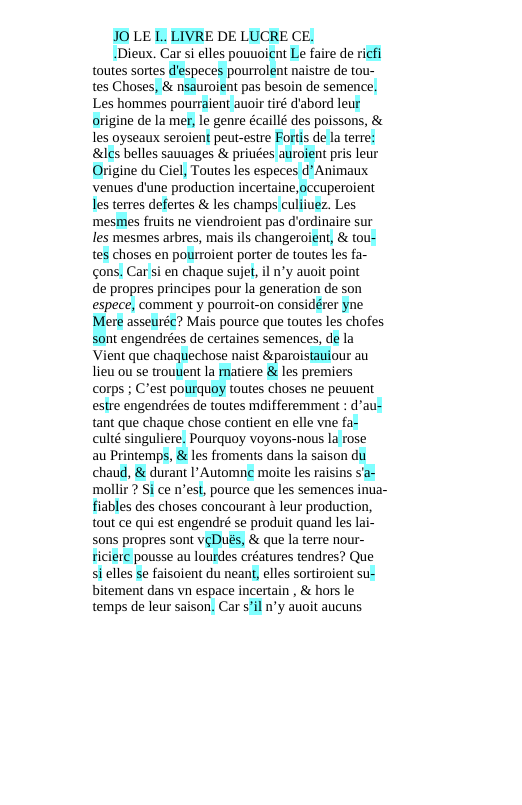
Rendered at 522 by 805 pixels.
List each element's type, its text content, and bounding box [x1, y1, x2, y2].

text JO LE I.. LIVRE DE LUCRE CE. [92, 28, 477, 44]
text .Dieux. Car si elles pouuoicnt Le faire de ricfi toutes sortes d'especes pourrolent naistre de tou- tes Choses, & nsauroient pas besoin de semence. Les hommes pourraient auoir tiré d'abord leur origine de la mer, le genre écaillé des poissons, & les oyseaux seroient peut-estre Fortis de la terre: &lcs belles sauuages & priuées auroient pris leur Origine du Ciel, Toutes les especes d’Animaux venues d'une production incertaine,occuperoient les terres defertes & les champs culiiuez. Les mesmes fruits ne viendroient pas d'ordinaire sur les mesmes arbres, mais ils changeroient, & tou- tes choses en pourroient porter de toutes les fa- çons. Car si en chaque sujet, il n’y auoit point de propres principes pour la generation de son espece, comment y pourroit-on considérer yne Mere asseuréc? Mais pource que toutes les chofes sont engendrées de certaines semences, de la Vient que chaquechose naist &paroistauiour au lieu ou se trouuent la rnatiere & les premiers corps ; C’est pourquoy toutes choses ne peuuent estre engendrées de toutes mdifferemment : d’au- tant que chaque chose contient en elle vne fa- culté singuliere. Pourquoy voyons-nous la rose au Printemps, & les froments dans la saison du chaud, & durant l’Automnc moite les raisins s'a- mollir ? Si ce n’est, pource que les semences inua- fiables des choses concourant à leur production, tout ce qui est engendré se produit quand les lai- sons propres sont vçDuës, & que la terre nour- ricierc pousse au lourdes créatures tendres? Que si elles se faisoient du neant, elles sortiroient su- bitement dans vn espace incertain , & hors le temps de leur saison. Car s’il n’y auoit aucuns [92, 44, 477, 615]
